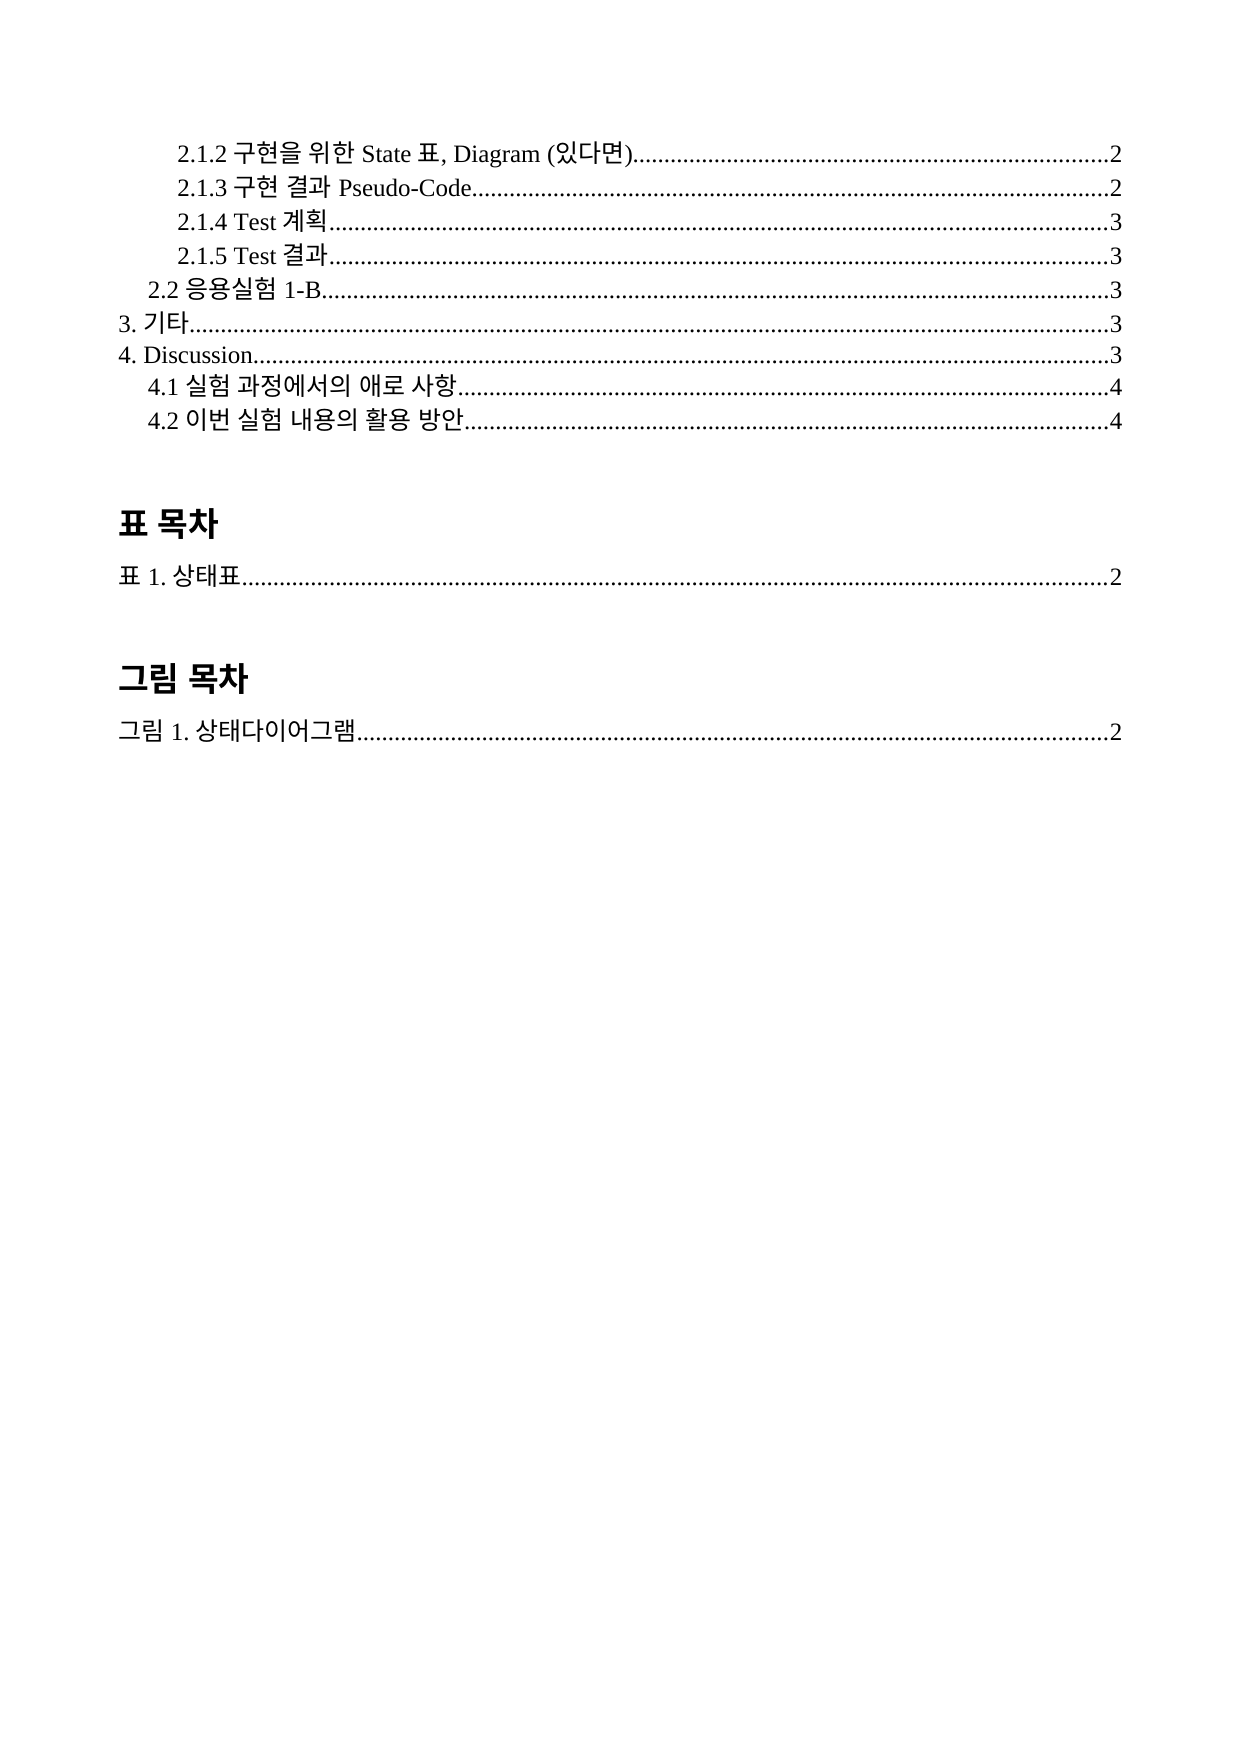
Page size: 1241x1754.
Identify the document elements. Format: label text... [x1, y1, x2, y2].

subtitle 그림 목차 [118, 656, 1122, 701]
text 2.2 응용실험 1-B 3 [148, 272, 1122, 306]
text 4. Discussion 3 [118, 340, 1122, 369]
text 2.1.5 Test 결과 3 [177, 238, 1122, 272]
text 표 1. 상태표 2 [118, 558, 1122, 592]
text 2.1.2 구현을 위한 State 표, Diagram (있다면) 2 [177, 136, 1122, 170]
text 그림 1. 상태다이어그램 2 [118, 714, 1122, 748]
subtitle 표 목차 [118, 501, 1122, 546]
text 4.1 실험 과정에서의 애로 사항 4 [148, 369, 1122, 403]
text 4.2 이번 실험 내용의 활용 방안 4 [148, 403, 1122, 437]
text 2.1.4 Test 계획 3 [177, 204, 1122, 238]
text 2.1.3 구현 결과 Pseudo-Code 2 [177, 170, 1122, 204]
text 3. 기타 3 [118, 306, 1122, 340]
